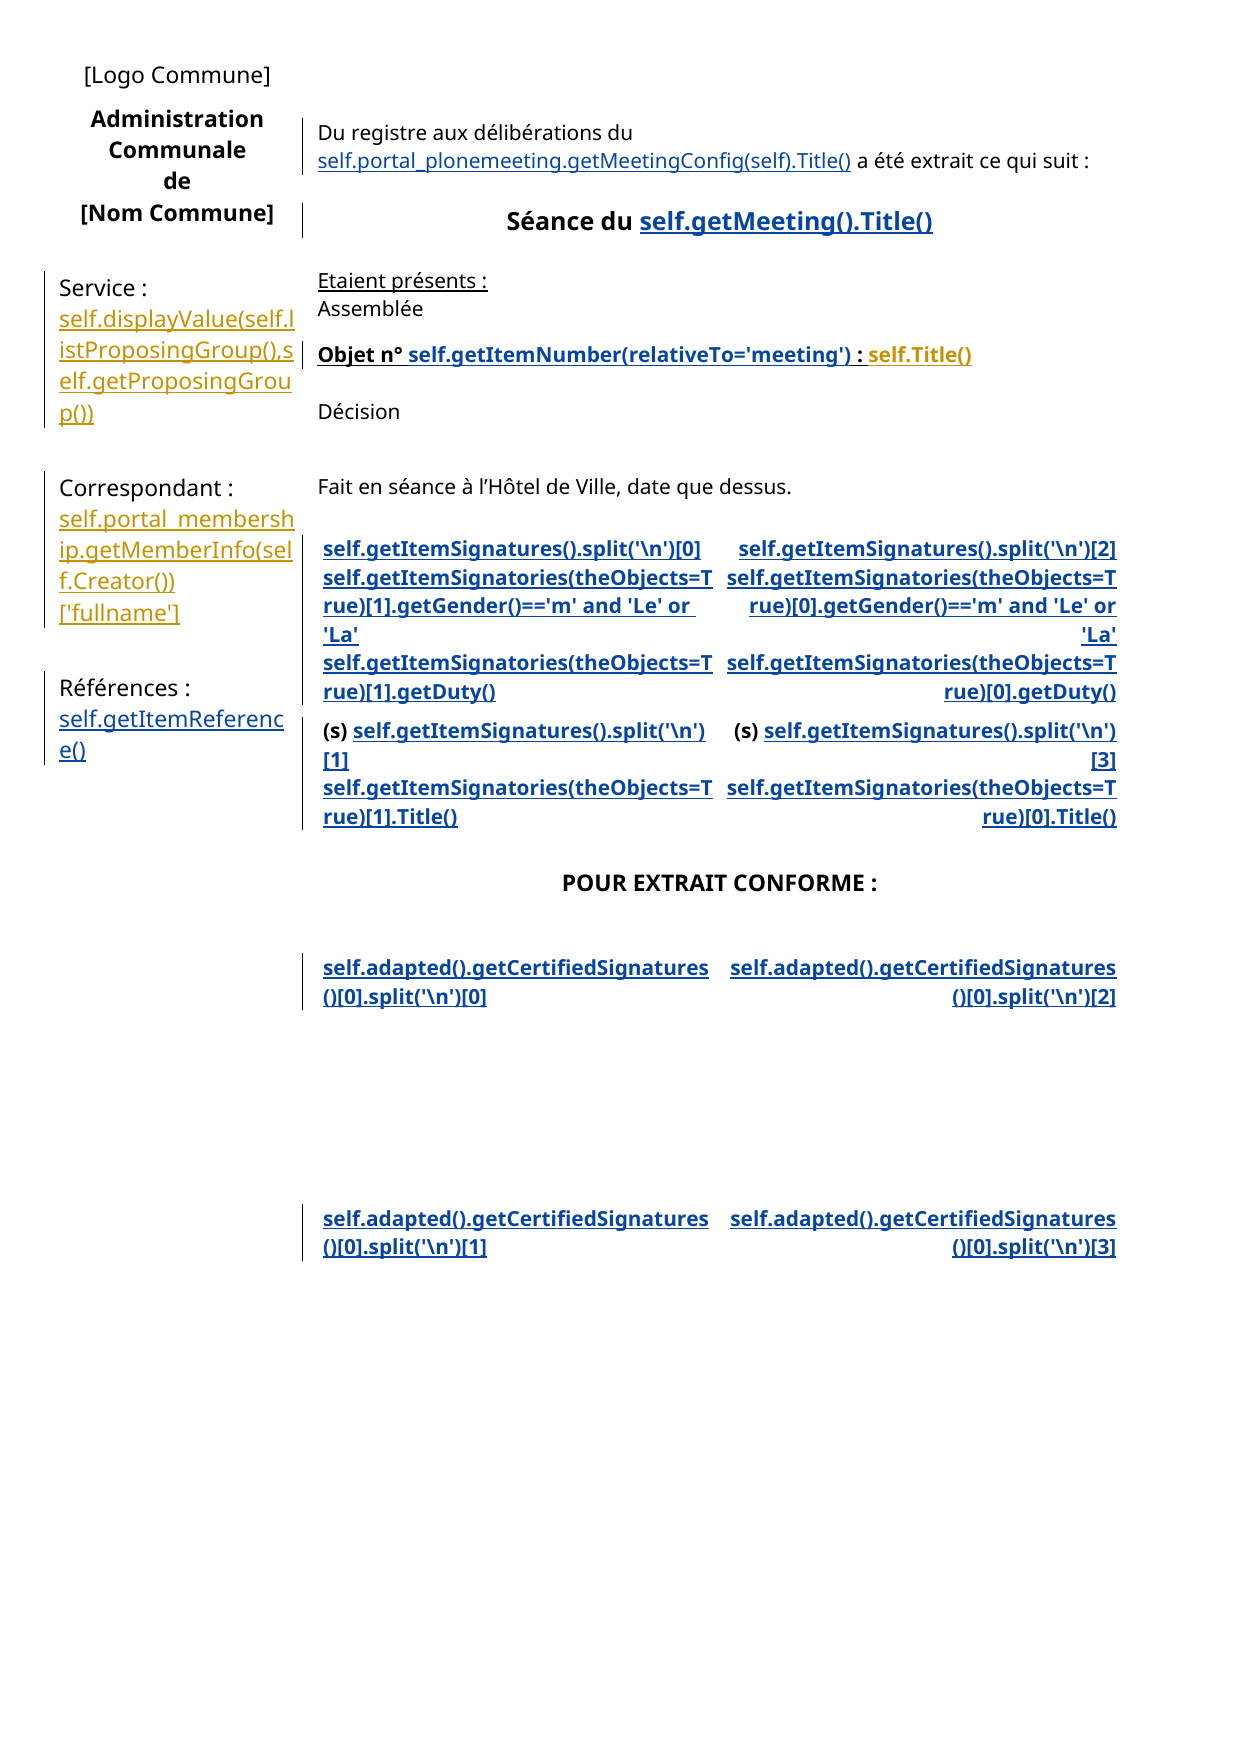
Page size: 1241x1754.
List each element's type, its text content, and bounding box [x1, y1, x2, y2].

text Administration Communale de [Nom Commune] [59, 103, 295, 228]
table_header self.getItemSignatures().split('\n')[2] self.getItemSignatories(theObjects=True)[0].getGender()=='m' and 'Le' or 'La' self.getItemSignatories(theObjects=True)[0].getDuty() [720, 529, 1122, 711]
table_header self.adapted().getCertifiedSignatures()[0].split('\n')[0] [317, 948, 719, 1016]
text Séance du self.getMeeting().Title() [317, 203, 1122, 237]
table_cell self.adapted().getCertifiedSignatures()[0].split('\n')[3] [720, 1198, 1122, 1266]
text [Logo Commune] [59, 59, 295, 90]
table_cell [317, 1016, 719, 1198]
table_cell (s) self.getItemSignatures().split('\n')[1] self.getItemSignatories(theObjects=True)[1].Title() [317, 711, 719, 836]
text POUR EXTRAIT CONFORME : [317, 836, 1122, 930]
table_cell self.adapted().getCertifiedSignatures()[0].split('\n')[1] [317, 1198, 719, 1266]
text Références : self.getItemReference() [59, 640, 295, 765]
table_header self.adapted().getCertifiedSignatures()[0].split('\n')[2] [720, 948, 1122, 1016]
text Du registre aux délibérations du self.portal_plonemeeting.getMeetingConfig(self).Title() a été extrait ce qui suit : [317, 118, 1122, 203]
table_header self.getItemSignatures().split('\n')[0] self.getItemSignatories(theObjects=True)[1].getGender()=='m' and 'Le' or 'La' self.getItemSignatories(theObjects=True)[1].getDuty() [317, 529, 719, 711]
text Service : self.displayValue(self.l [59, 240, 295, 329]
text Décision [317, 397, 1122, 426]
text Assemblée [317, 294, 1122, 323]
table_cell (s) self.getItemSignatures().split('\n')[3] self.getItemSignatories(theObjects=True)[0].Title() [720, 711, 1122, 836]
text Objet n° self.getItemNumber(relativeTo='meeting') : self.Title() [317, 341, 1122, 369]
text Fait en séance à l’Hôtel de Ville, date que dessus. [317, 472, 1122, 529]
table_cell [720, 1016, 1122, 1198]
text istProposingGroup(),self.getProposingGroup()) [59, 331, 295, 428]
text Etaient présents : [317, 237, 1122, 294]
text ip.getMemberInfo(self.Creator())['fullname'] [59, 531, 295, 628]
text Correspondant : self.portal_membersh [59, 440, 295, 529]
